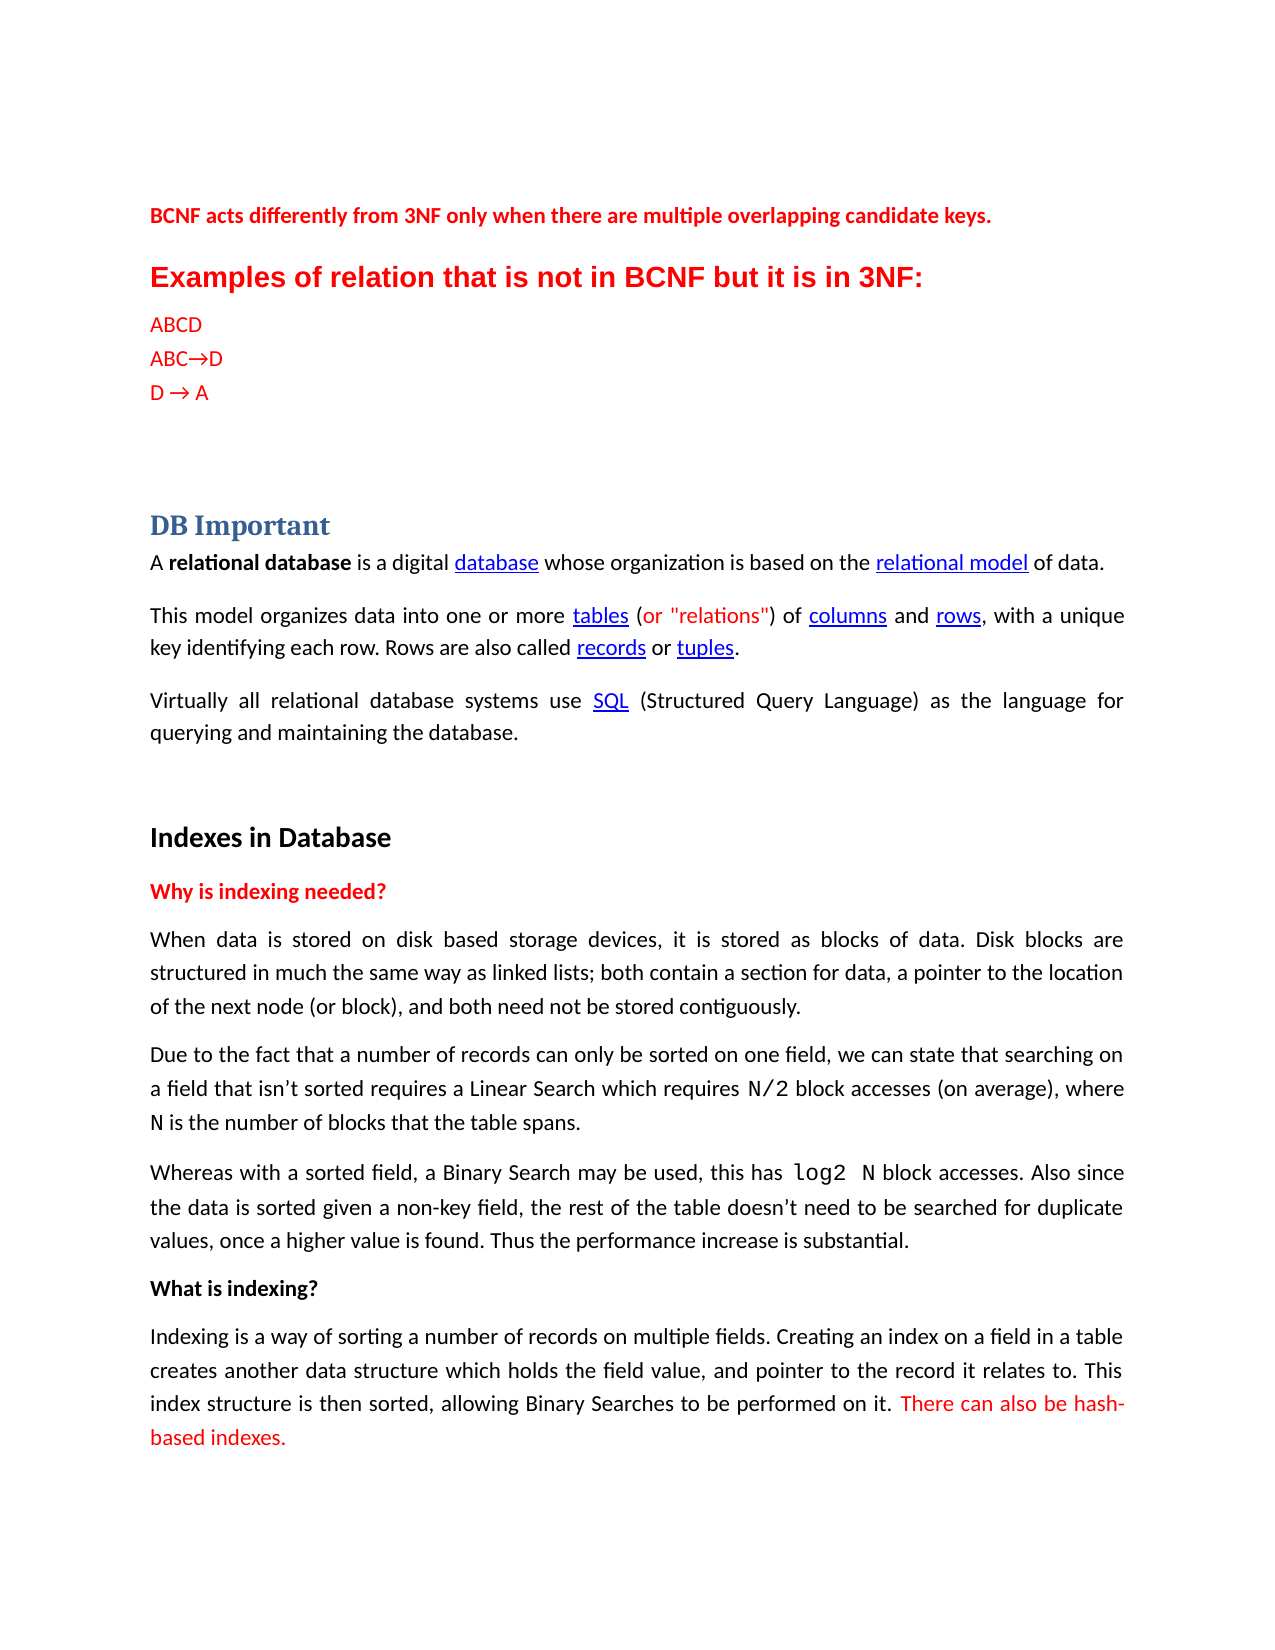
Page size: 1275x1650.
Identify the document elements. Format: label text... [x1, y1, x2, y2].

text A relational database is a digital database whose organization is based on the relational model of data. [150, 548, 1125, 576]
text This model organizes data into one or more tables (or "relations") of columns and rows, with a unique key identifying each row. Rows are also called records or tuples. [150, 601, 1125, 661]
text Indexes in Database [150, 819, 1125, 855]
text BCNF acts differently from 3NF only when there are multiple overlapping candidate keys. [150, 201, 1125, 229]
text ABCD ABC→D D → A [150, 311, 1125, 406]
text Virtually all relational database systems use SQL (Structured Query Language) as the language for querying and maintaining the database. [150, 686, 1125, 746]
text Due to the fact that a number of records can only be sorted on one field, we can state that searching on a field that isn’t sorted requires a Linear Search which requires N/2 block accesses (on average), where N is the number of blocks that the table spans. [150, 1040, 1125, 1137]
text Indexing is a way of sorting a number of records on multiple fields. Creating an index on a field in a table creates another data structure which holds the field value, and pointer to the record it relates to. This index structure is then sorted, allowing Binary Searches to be performed on it. There can also be hash-based indexes. [150, 1322, 1125, 1451]
subtitle Examples of relation that is not in BCNF but it is in 3NF: [150, 259, 1125, 293]
text What is indexing? [150, 1274, 1125, 1302]
text When data is stored on disk based storage devices, it is stored as blocks of data. Disk blocks are structured in much the same way as linked lists; both contain a section for data, a pointer to the location of the next node (or block), and both need not be stored contiguously. [150, 925, 1125, 1020]
text Whereas with a sorted field, a Binary Search may be used, this has log2 N block accesses. Also since the data is sorted given a non-key field, the rest of the table doesn’t need to be searched for duplicate values, once a higher value is found. Thus the performance increase is substantial. [150, 1158, 1125, 1254]
text Why is indexing needed? [150, 877, 1125, 905]
subtitle DB Important [150, 509, 1125, 543]
